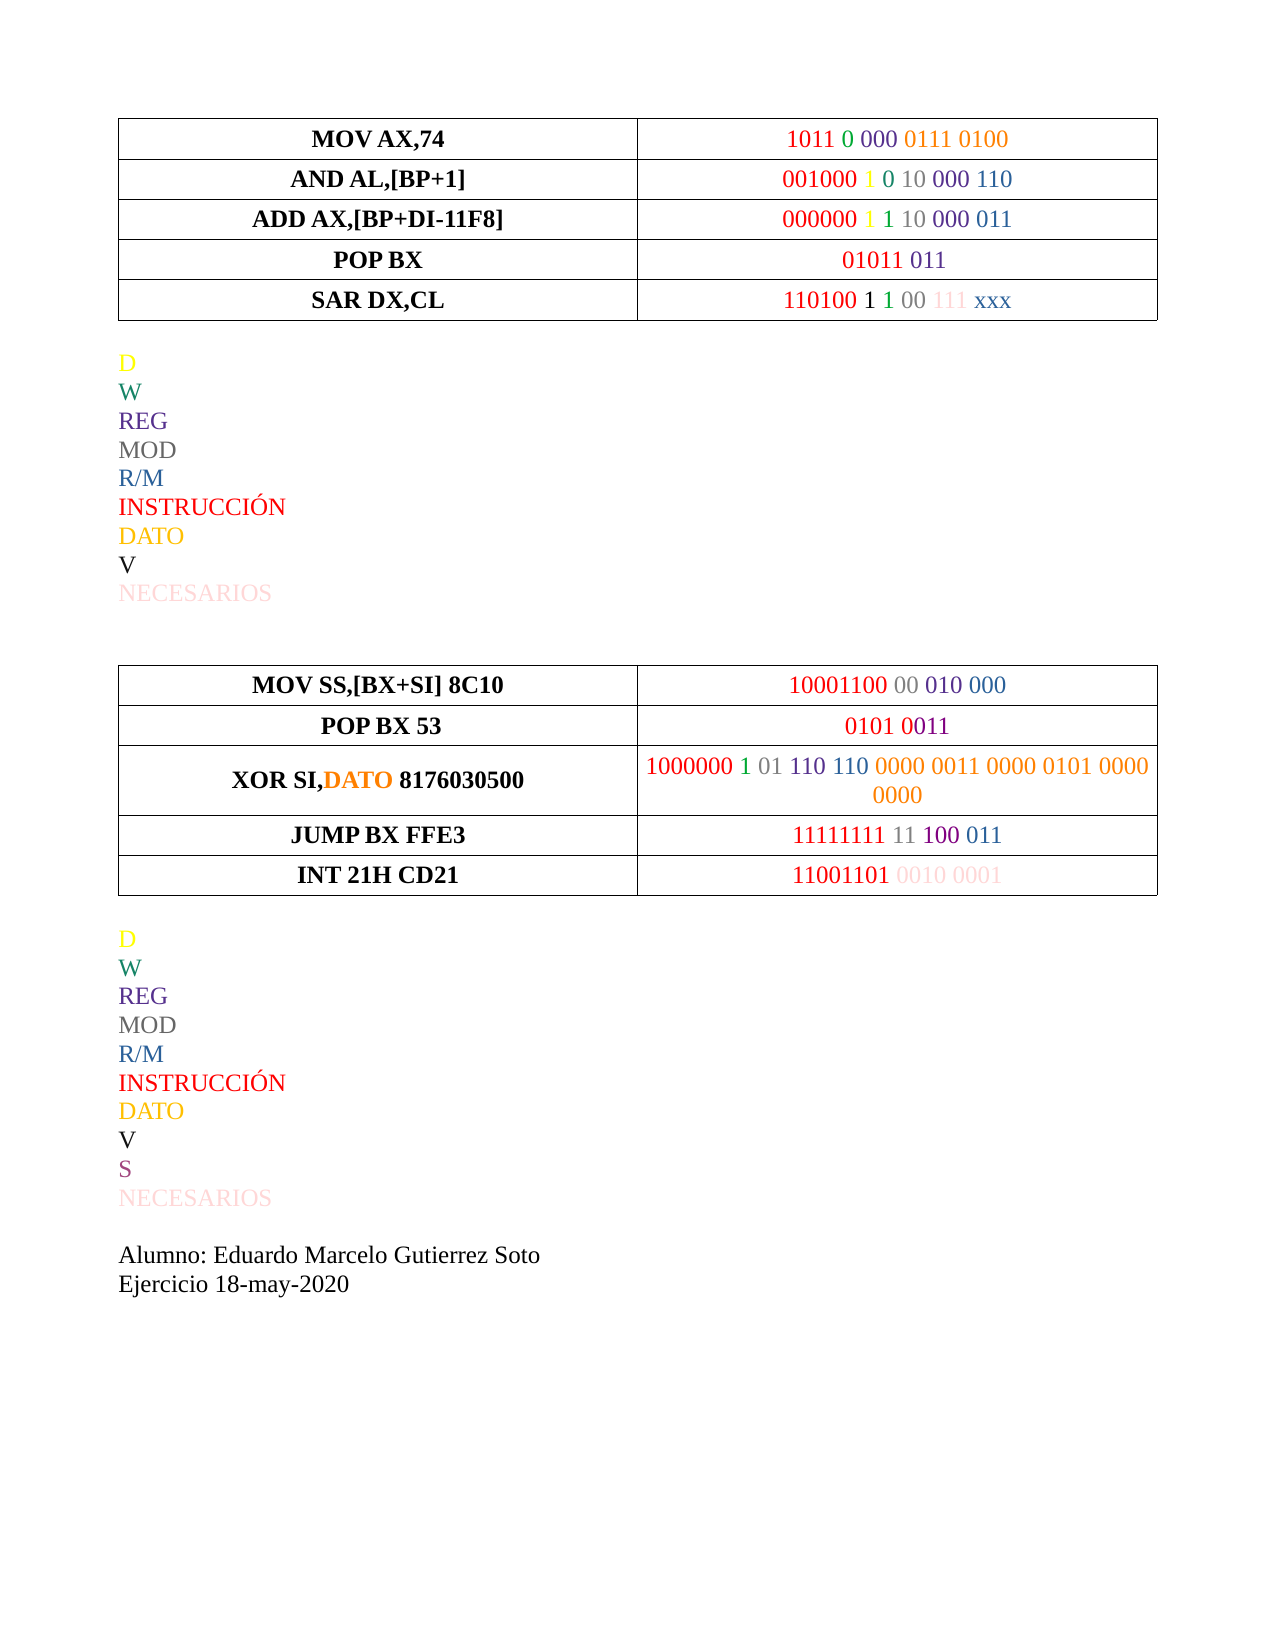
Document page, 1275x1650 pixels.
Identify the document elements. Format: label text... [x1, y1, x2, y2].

table_header 10001100 00 010 000 [638, 666, 1157, 705]
table_header MOV SS,[BX+SI] 8C10 [119, 666, 637, 705]
table_cell 01011 011 [638, 240, 1157, 279]
text INSTRUCCIÓN [118, 492, 1157, 521]
table_cell 000000 1 1 10 000 011 [638, 200, 1157, 239]
text Alumno: Eduardo Marcelo Gutierrez Soto [118, 1240, 1157, 1269]
table_cell XOR SI,DATO 8176030500 [119, 746, 637, 814]
table_cell 110100 1 1 00 111 xxx [638, 280, 1157, 320]
table_cell 001000 1 0 10 000 110 [638, 160, 1157, 199]
text NECESARIOS [118, 578, 1157, 607]
table_cell JUMP BX FFE3 [119, 816, 637, 855]
table_cell SAR DX,CL [119, 280, 637, 320]
table_header 1011 0 000 0111 0100 [638, 119, 1157, 158]
text DATO [118, 1096, 1157, 1125]
text V [118, 550, 1157, 578]
text S [118, 1154, 1157, 1183]
text R/M [118, 1039, 1157, 1068]
table_cell INT 21H CD21 [119, 856, 637, 895]
table_cell ADD AX,[BP+DI-11F8] [119, 200, 637, 239]
table_header MOV AX,74 [119, 119, 637, 158]
text DATO [118, 521, 1157, 550]
text REG [118, 981, 1157, 1010]
text MOD [118, 435, 1157, 463]
text W [118, 377, 1157, 406]
table_cell POP BX [119, 240, 637, 279]
text INSTRUCCIÓN [118, 1068, 1157, 1096]
table_cell 11001101 0010 0001 [638, 856, 1157, 895]
table_cell 0101 0011 [638, 706, 1157, 745]
text D [118, 348, 1157, 377]
text REG [118, 406, 1157, 435]
table_cell AND AL,[BP+1] [119, 160, 637, 199]
text MOD [118, 1010, 1157, 1039]
table_cell POP BX 53 [119, 706, 637, 745]
text NECESARIOS [118, 1183, 1157, 1211]
text R/M [118, 463, 1157, 492]
table_cell 11111111 11 100 011 [638, 816, 1157, 855]
text Ejercicio 18-may-2020 [118, 1269, 1157, 1298]
text W [118, 953, 1157, 981]
text D [118, 924, 1157, 953]
text V [118, 1125, 1157, 1154]
table_cell 1000000 1 01 110 110 0000 0011 0000 0101 0000 0000 [638, 746, 1157, 814]
